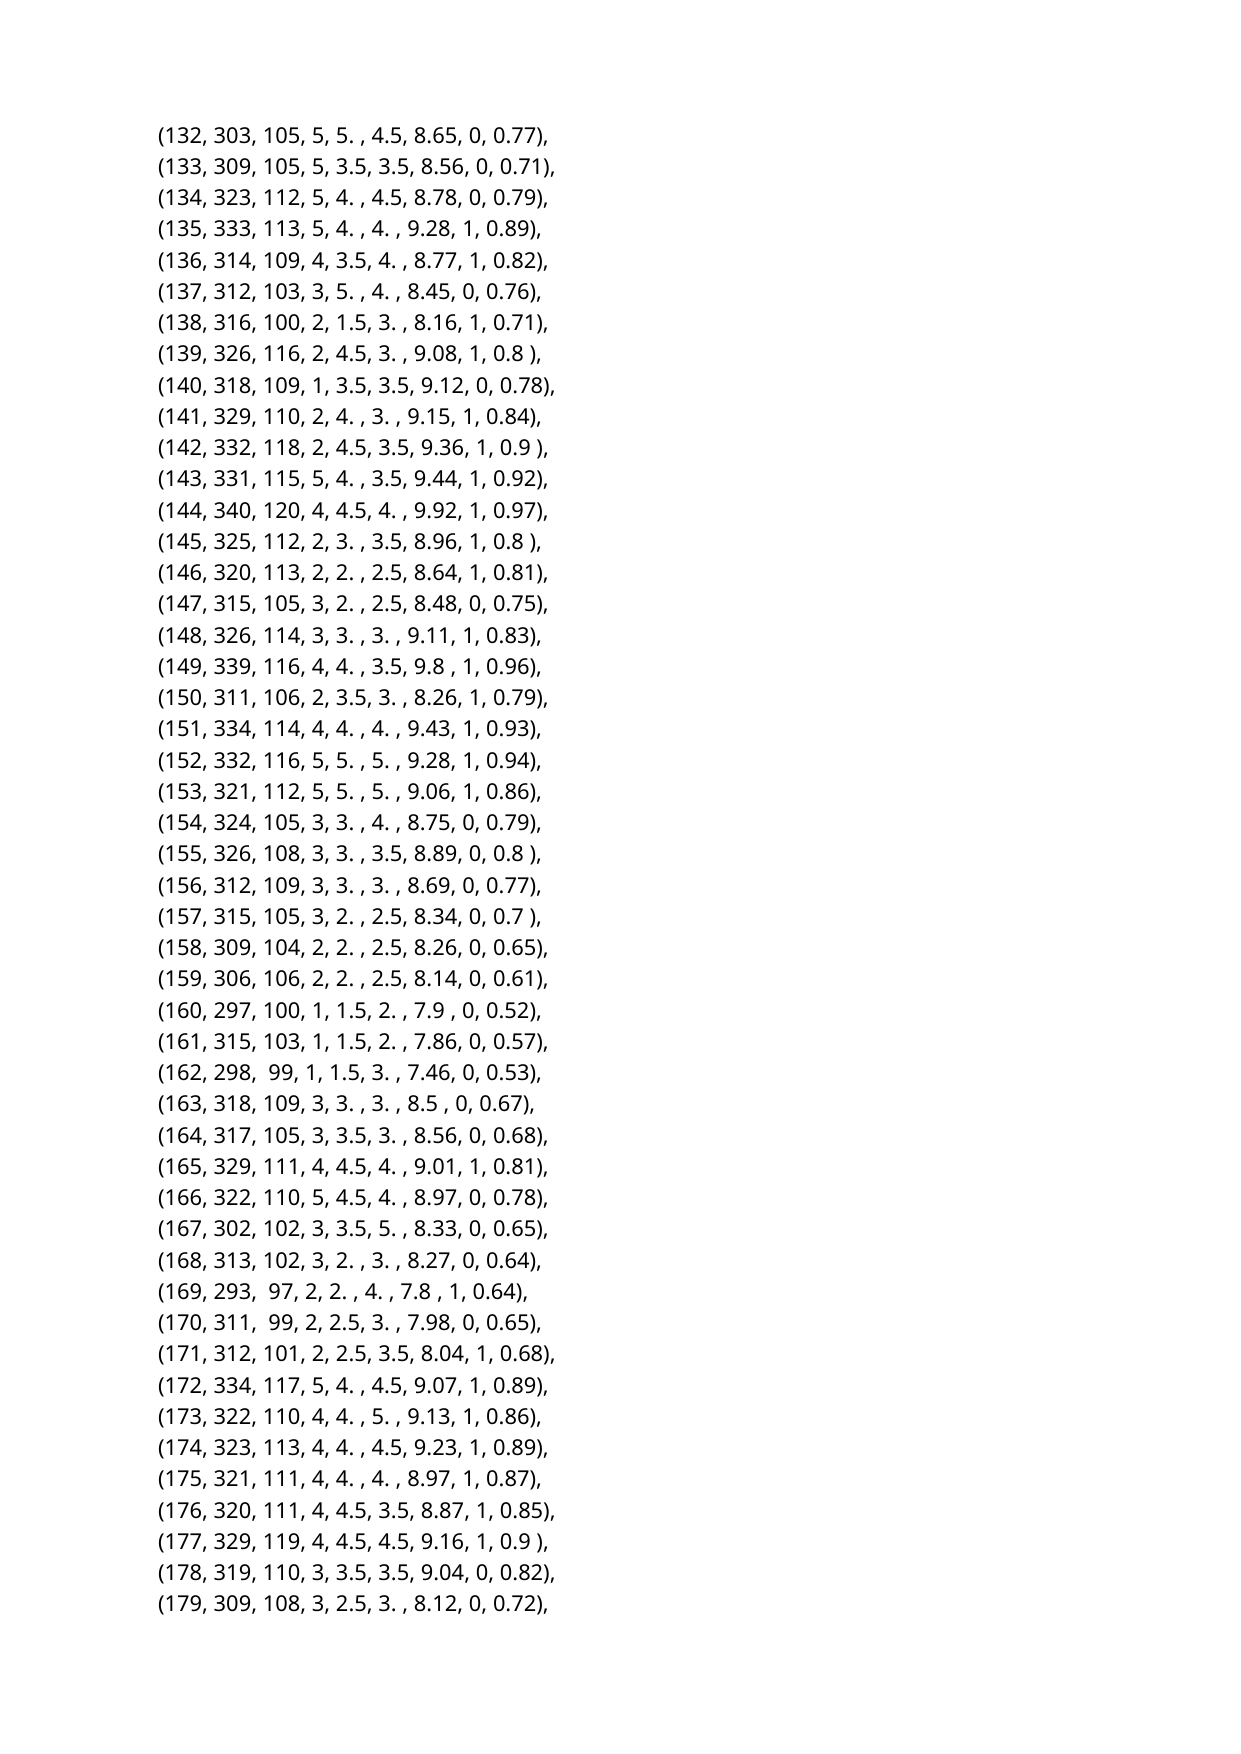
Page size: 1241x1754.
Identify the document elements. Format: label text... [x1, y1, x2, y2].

text (150, 311, 106, 2, 3.5, 3. , 8.26, 1, 0.79), [118, 681, 1122, 712]
text (147, 315, 105, 3, 2. , 2.5, 8.48, 0, 0.75), [118, 587, 1122, 618]
text (144, 340, 120, 4, 4.5, 4. , 9.92, 1, 0.97), [118, 493, 1122, 524]
text (141, 329, 110, 2, 4. , 3. , 9.15, 1, 0.84), [118, 399, 1122, 431]
text (170, 311, 99, 2, 2.5, 3. , 7.98, 0, 0.65), [118, 1306, 1122, 1337]
text (179, 309, 108, 3, 2.5, 3. , 8.12, 0, 0.72), [118, 1587, 1122, 1618]
text (169, 293, 97, 2, 2. , 4. , 7.8 , 1, 0.64), [118, 1274, 1122, 1306]
text (172, 334, 117, 5, 4. , 4.5, 9.07, 1, 0.89), [118, 1368, 1122, 1399]
text (134, 323, 112, 5, 4. , 4.5, 8.78, 0, 0.79), [118, 181, 1122, 212]
text (160, 297, 100, 1, 1.5, 2. , 7.9 , 0, 0.52), [118, 993, 1122, 1024]
text (133, 309, 105, 5, 3.5, 3.5, 8.56, 0, 0.71), [118, 149, 1122, 181]
text (161, 315, 103, 1, 1.5, 2. , 7.86, 0, 0.57), [118, 1024, 1122, 1056]
text (143, 331, 115, 5, 4. , 3.5, 9.44, 1, 0.92), [118, 462, 1122, 493]
text (177, 329, 119, 4, 4.5, 4.5, 9.16, 1, 0.9 ), [118, 1524, 1122, 1556]
text (153, 321, 112, 5, 5. , 5. , 9.06, 1, 0.86), [118, 774, 1122, 806]
text (176, 320, 111, 4, 4.5, 3.5, 8.87, 1, 0.85), [118, 1493, 1122, 1524]
text (138, 316, 100, 2, 1.5, 3. , 8.16, 1, 0.71), [118, 306, 1122, 337]
text (178, 319, 110, 3, 3.5, 3.5, 9.04, 0, 0.82), [118, 1556, 1122, 1587]
text (163, 318, 109, 3, 3. , 3. , 8.5 , 0, 0.67), [118, 1087, 1122, 1118]
text (135, 333, 113, 5, 4. , 4. , 9.28, 1, 0.89), [118, 212, 1122, 243]
text (164, 317, 105, 3, 3.5, 3. , 8.56, 0, 0.68), [118, 1118, 1122, 1149]
text (175, 321, 111, 4, 4. , 4. , 8.97, 1, 0.87), [118, 1462, 1122, 1493]
text (137, 312, 103, 3, 5. , 4. , 8.45, 0, 0.76), [118, 274, 1122, 306]
text (140, 318, 109, 1, 3.5, 3.5, 9.12, 0, 0.78), [118, 368, 1122, 399]
text (136, 314, 109, 4, 3.5, 4. , 8.77, 1, 0.82), [118, 243, 1122, 274]
text (168, 313, 102, 3, 2. , 3. , 8.27, 0, 0.64), [118, 1243, 1122, 1274]
text (166, 322, 110, 5, 4.5, 4. , 8.97, 0, 0.78), [118, 1181, 1122, 1212]
text (158, 309, 104, 2, 2. , 2.5, 8.26, 0, 0.65), [118, 931, 1122, 962]
text (157, 315, 105, 3, 2. , 2.5, 8.34, 0, 0.7 ), [118, 899, 1122, 931]
text (148, 326, 114, 3, 3. , 3. , 9.11, 1, 0.83), [118, 618, 1122, 649]
text (152, 332, 116, 5, 5. , 5. , 9.28, 1, 0.94), [118, 743, 1122, 774]
text (159, 306, 106, 2, 2. , 2.5, 8.14, 0, 0.61), [118, 962, 1122, 993]
text (156, 312, 109, 3, 3. , 3. , 8.69, 0, 0.77), [118, 868, 1122, 899]
text (173, 322, 110, 4, 4. , 5. , 9.13, 1, 0.86), [118, 1399, 1122, 1431]
text (167, 302, 102, 3, 3.5, 5. , 8.33, 0, 0.65), [118, 1212, 1122, 1243]
text (162, 298, 99, 1, 1.5, 3. , 7.46, 0, 0.53), [118, 1056, 1122, 1087]
text (171, 312, 101, 2, 2.5, 3.5, 8.04, 1, 0.68), [118, 1337, 1122, 1368]
text (142, 332, 118, 2, 4.5, 3.5, 9.36, 1, 0.9 ), [118, 431, 1122, 462]
text (139, 326, 116, 2, 4.5, 3. , 9.08, 1, 0.8 ), [118, 337, 1122, 368]
text (174, 323, 113, 4, 4. , 4.5, 9.23, 1, 0.89), [118, 1431, 1122, 1462]
text (154, 324, 105, 3, 3. , 4. , 8.75, 0, 0.79), [118, 806, 1122, 837]
text (132, 303, 105, 5, 5. , 4.5, 8.65, 0, 0.77), [118, 118, 1122, 149]
text (146, 320, 113, 2, 2. , 2.5, 8.64, 1, 0.81), [118, 556, 1122, 587]
text (155, 326, 108, 3, 3. , 3.5, 8.89, 0, 0.8 ), [118, 837, 1122, 868]
text (151, 334, 114, 4, 4. , 4. , 9.43, 1, 0.93), [118, 712, 1122, 743]
text (165, 329, 111, 4, 4.5, 4. , 9.01, 1, 0.81), [118, 1149, 1122, 1181]
text (145, 325, 112, 2, 3. , 3.5, 8.96, 1, 0.8 ), [118, 524, 1122, 556]
text (149, 339, 116, 4, 4. , 3.5, 9.8 , 1, 0.96), [118, 649, 1122, 681]
